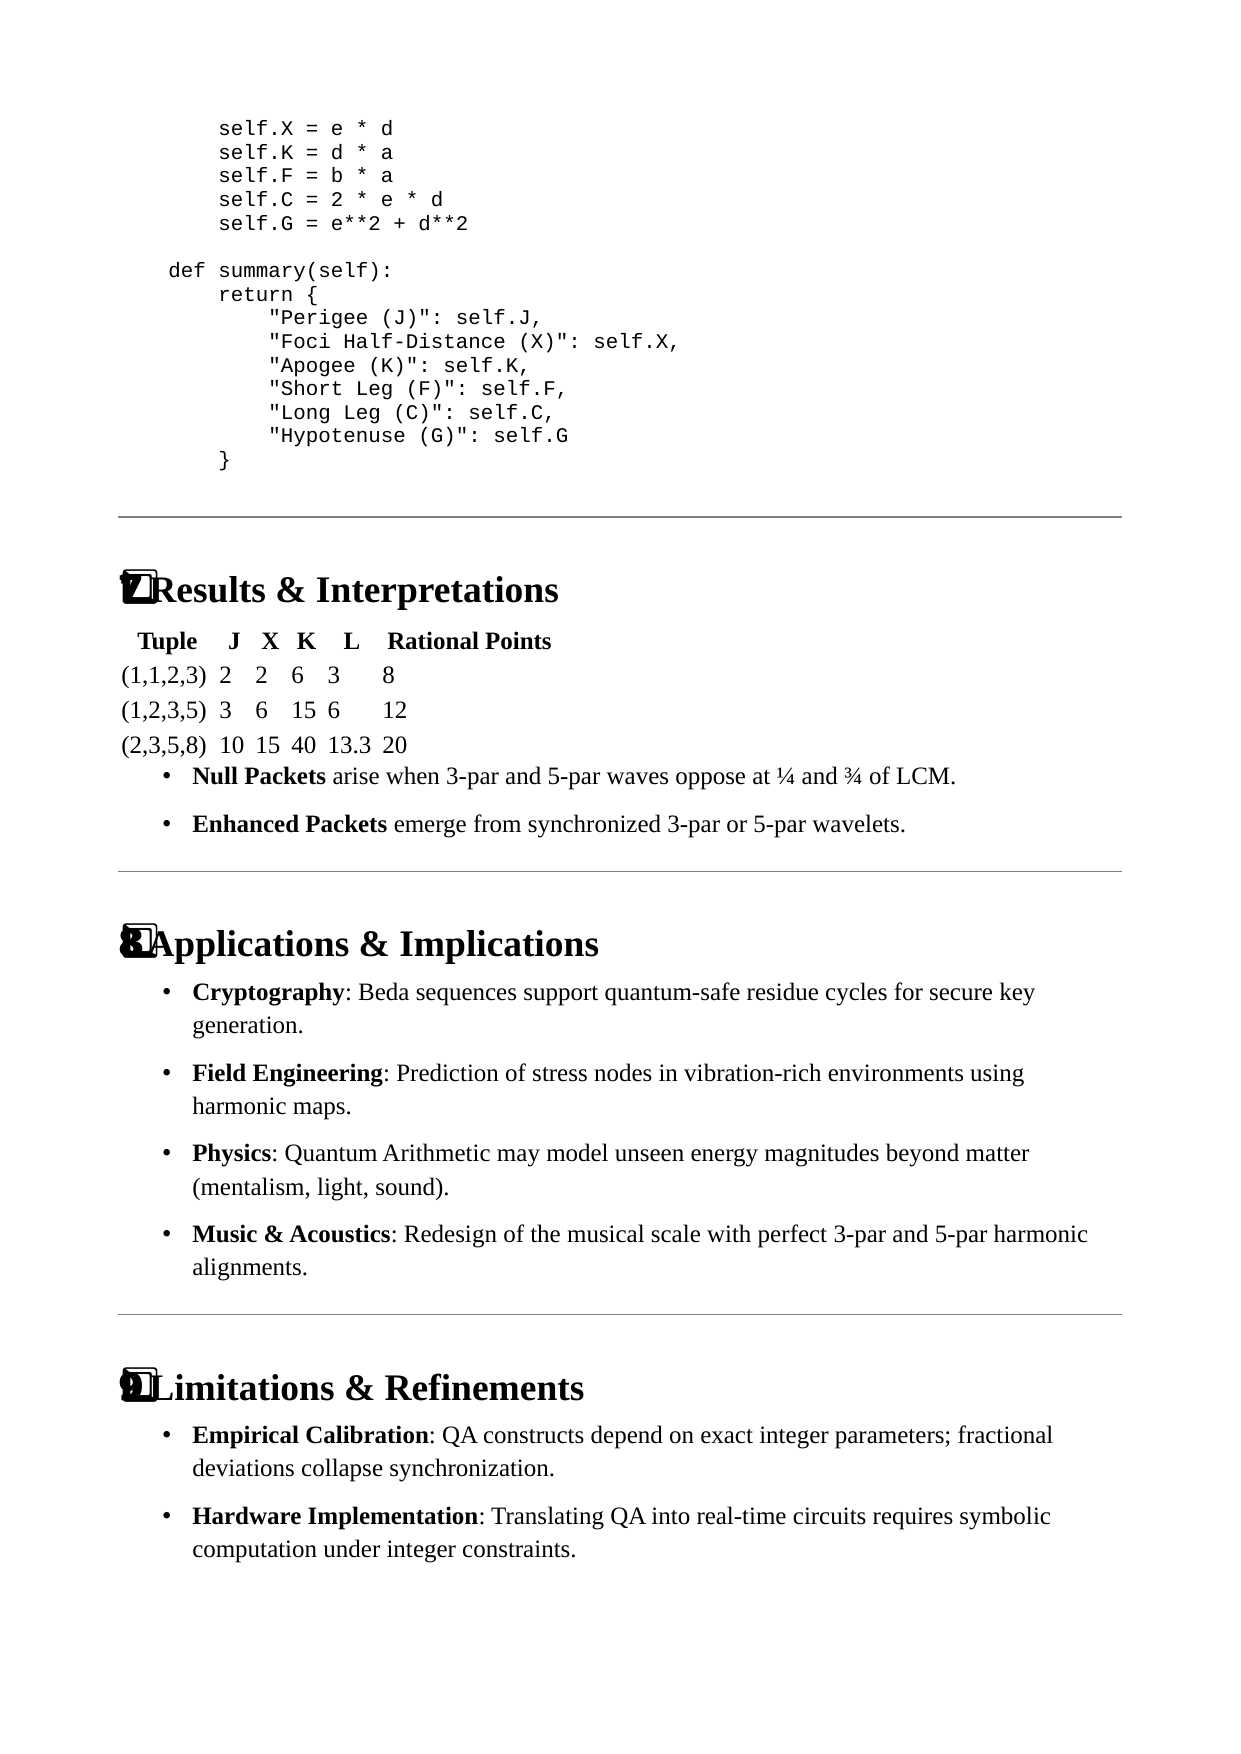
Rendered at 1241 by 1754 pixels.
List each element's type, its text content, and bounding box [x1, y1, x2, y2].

table_header J [216, 623, 252, 658]
table_cell 13.3 [324, 727, 379, 761]
list Null Packets arise when 3-par and 5-par waves oppose at ¼ and ¾ of LCM. [162, 761, 1122, 790]
table_cell 2 [216, 658, 252, 692]
text "Long Leg (C)": self.C, [118, 402, 1122, 426]
text self.G = e**2 + d**2 [118, 213, 1122, 236]
list Physics: Quantum Arithmetic may model unseen energy magnitudes beyond matter (mentalism, light, sound). [162, 1138, 1122, 1200]
list Music & Acoustics: Redesign of the musical scale with perfect 3-par and 5-par harmonic alignments. [162, 1219, 1122, 1281]
table_header K [288, 623, 324, 658]
table_cell 15 [252, 727, 288, 761]
list Empirical Calibration: QA constructs depend on exact integer parameters; fractional deviations collapse synchronization. [162, 1421, 1122, 1482]
text self.K = d * a [118, 142, 1122, 165]
table_cell 10 [216, 727, 252, 761]
list Enhanced Packets emerge from synchronized 3-par or 5-par wavelets. [162, 809, 1122, 838]
table_cell 6 [252, 692, 288, 727]
table_header L [324, 623, 379, 658]
table_header X [252, 623, 288, 658]
text "Foci Half-Distance (X)": self.X, [118, 331, 1122, 354]
table_cell 6 [324, 692, 379, 727]
text "Apogee (K)": self.K, [118, 354, 1122, 378]
list Cryptography: Beda sequences support quantum-safe residue cycles for secure key generation. [162, 977, 1122, 1039]
text "Perigee (J)": self.J, [118, 307, 1122, 331]
text "Hypotenuse (G)": self.G [118, 426, 1122, 449]
table_cell 15 [288, 692, 324, 727]
text self.X = e * d [118, 118, 1122, 142]
table_cell (2,3,5,8) [118, 727, 216, 761]
subtitle 9️⃣ Limitations & Refinements [118, 1365, 1122, 1408]
table_cell 6 [288, 658, 324, 692]
table_cell 40 [288, 727, 324, 761]
table_header Tuple [118, 623, 216, 658]
subtitle 8️⃣ Applications & Implications [118, 922, 1122, 965]
table_cell (1,2,3,5) [118, 692, 216, 727]
text "Short Leg (F)": self.F, [118, 378, 1122, 402]
table_cell 3 [216, 692, 252, 727]
table_header Rational Points [379, 623, 559, 658]
table_cell (1,1,2,3) [118, 658, 216, 692]
text self.C = 2 * e * d [118, 189, 1122, 213]
table_cell 2 [252, 658, 288, 692]
text } [118, 449, 1122, 473]
table_cell 20 [379, 727, 559, 761]
table_cell 12 [379, 692, 559, 727]
list Field Engineering: Prediction of stress nodes in vibration-rich environments using harmonic maps. [162, 1058, 1122, 1120]
text def summary(self): [118, 260, 1122, 284]
subtitle 7️⃣ Results & Interpretations [118, 567, 1122, 611]
list Hardware Implementation: Translating QA into real-time circuits requires symbolic computation under integer constraints. [162, 1501, 1122, 1563]
table_cell 8 [379, 658, 559, 692]
text self.F = b * a [118, 165, 1122, 189]
table_cell 3 [324, 658, 379, 692]
text return { [118, 284, 1122, 307]
